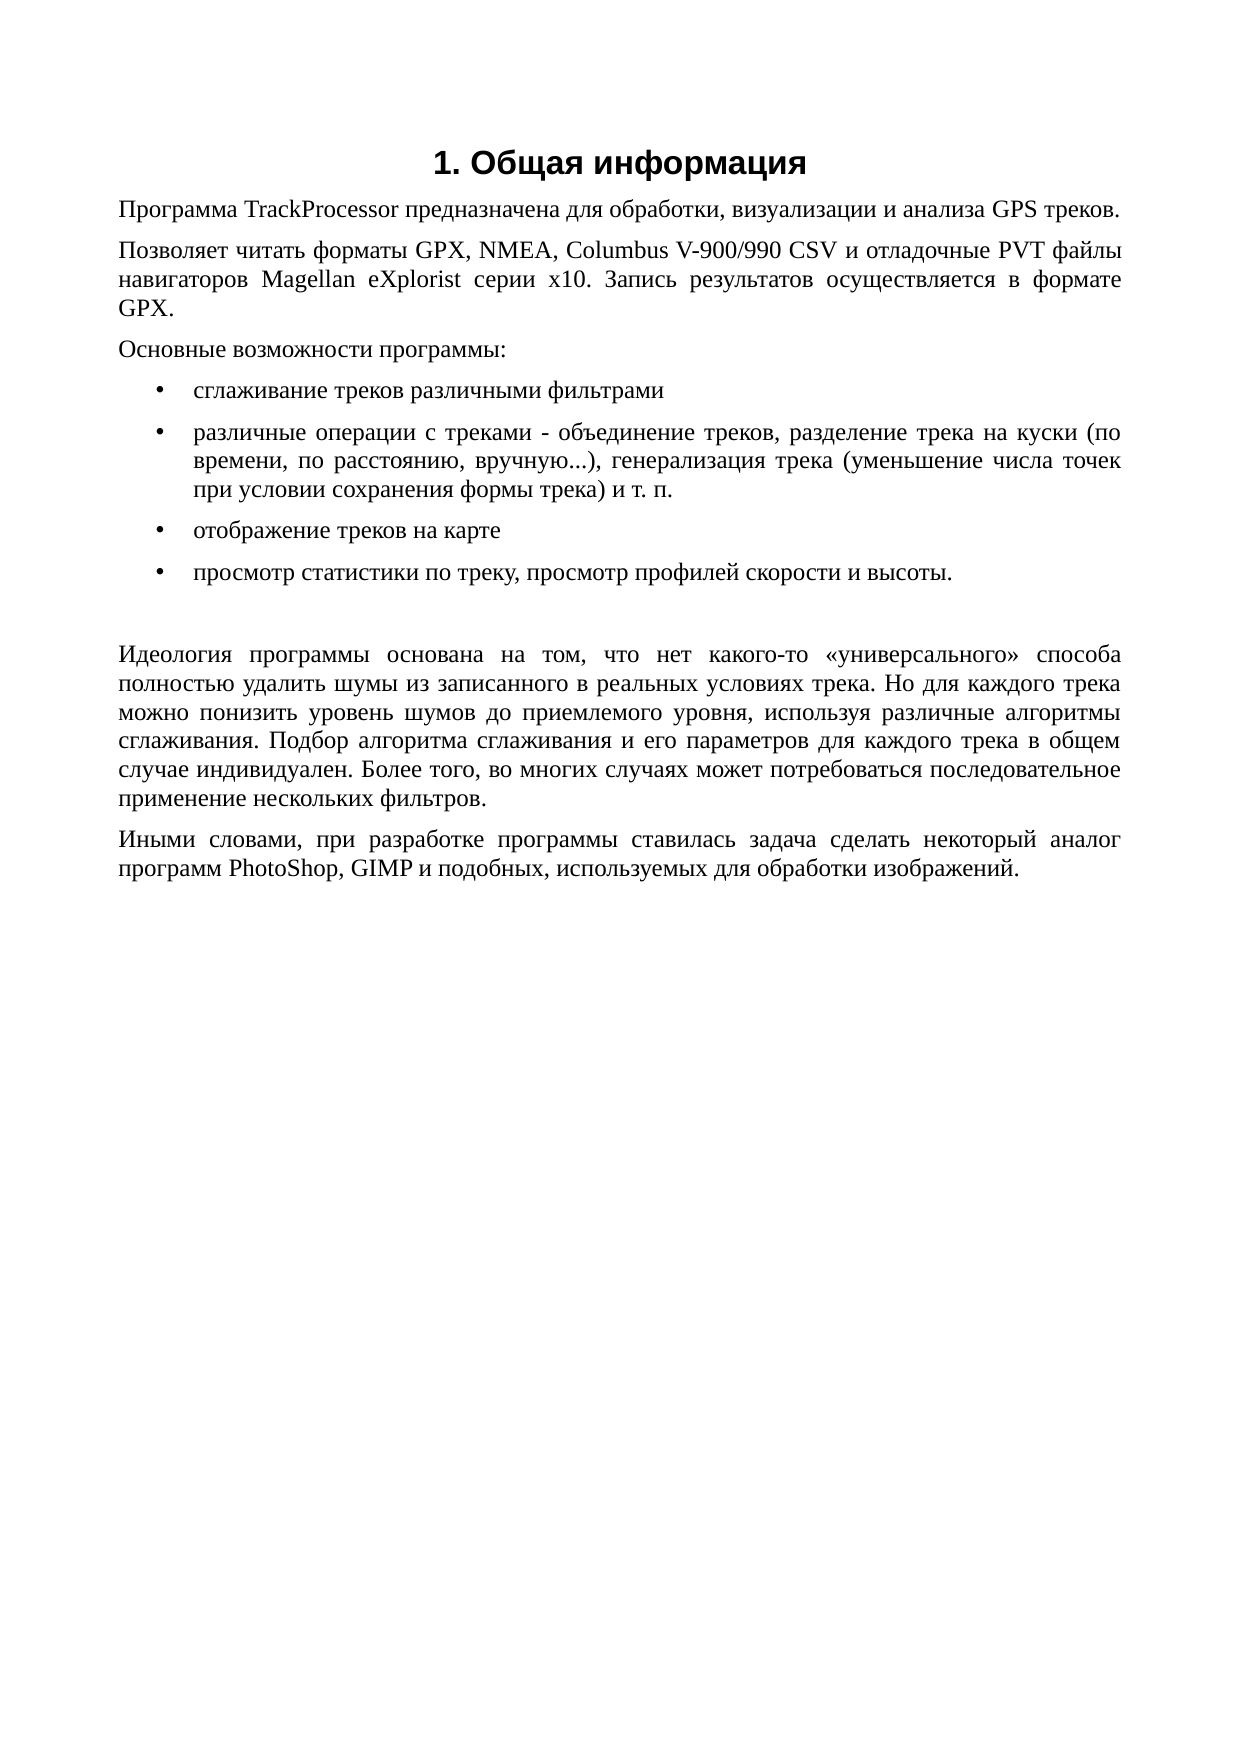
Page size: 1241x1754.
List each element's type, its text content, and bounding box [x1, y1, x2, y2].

text Идеология программы основана на том, что нет какого-то «универсального» способа полностью удалить шумы из записанного в реальных условиях трека. Но для каждого трека можно понизить уровень шумов до приемлемого уровня, используя различные алгоритмы сглаживания. Подбор алгоритма сглаживания и его параметров для каждого трека в общем случае индивидуален. Более того, во многих случаях может потребоваться последовательное применение нескольких фильтров. [118, 639, 1122, 812]
text Основные возможности программы: [118, 334, 1122, 363]
list сглаживание треков различными фильтрами [156, 376, 1122, 404]
text Программа TrackProcessor предназначена для обработки, визуализации и анализа GPS треков. [118, 194, 1122, 223]
list различные операции с треками - объединение треков, разделение трека на куски (по времени, по расстоянию, вручную...), генерализация трека (уменьшение числа точек при условии сохранения формы трека) и т. п. [156, 417, 1122, 503]
list просмотр статистики по треку, просмотр профилей скорости и высоты. [156, 557, 1122, 586]
text Иными словами, при разработке программы ставилась задача сделать некоторый аналог программ PhotoShop, GIMP и подобных, используемых для обработки изображений. [118, 824, 1122, 882]
text Позволяет читать форматы GPX, NMEA, Columbus V-900/990 CSV и отладочные PVT файлы навигаторов Magellan eXplorist серии x10. Запись результатов осуществляется в формате GPX. [118, 236, 1122, 322]
subtitle 1. Общая информация [118, 143, 1122, 182]
list отображение треков на карте [156, 516, 1122, 544]
